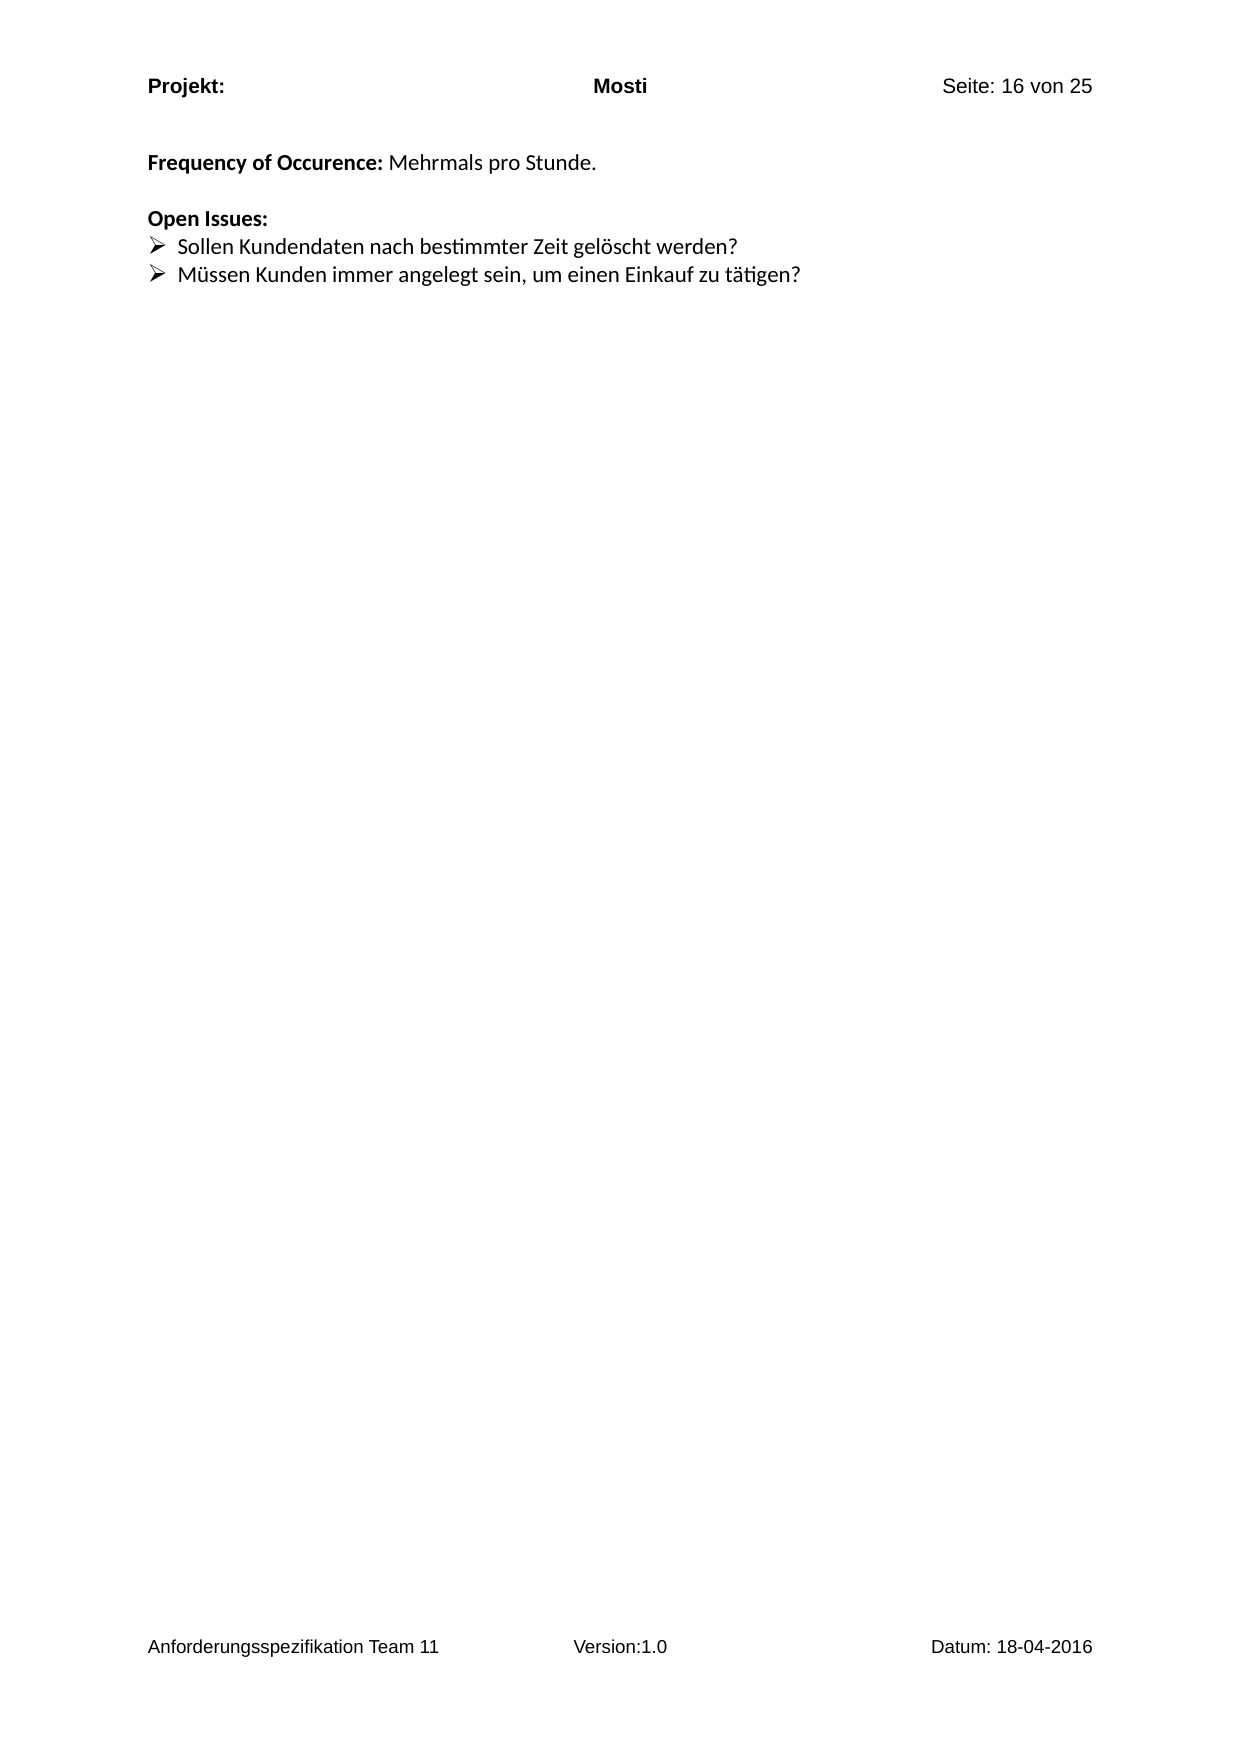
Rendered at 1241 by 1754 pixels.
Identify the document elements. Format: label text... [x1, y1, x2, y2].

text Frequency of Occurence: Mehrmals pro Stunde. [148, 148, 1092, 176]
list Sollen Kundendaten nach bestimmter Zeit gelöscht werden? [148, 232, 1092, 260]
list Müssen Kunden immer angelegt sein, um einen Einkauf zu tätigen? [148, 260, 1092, 288]
text Open Issues: [148, 204, 1092, 232]
